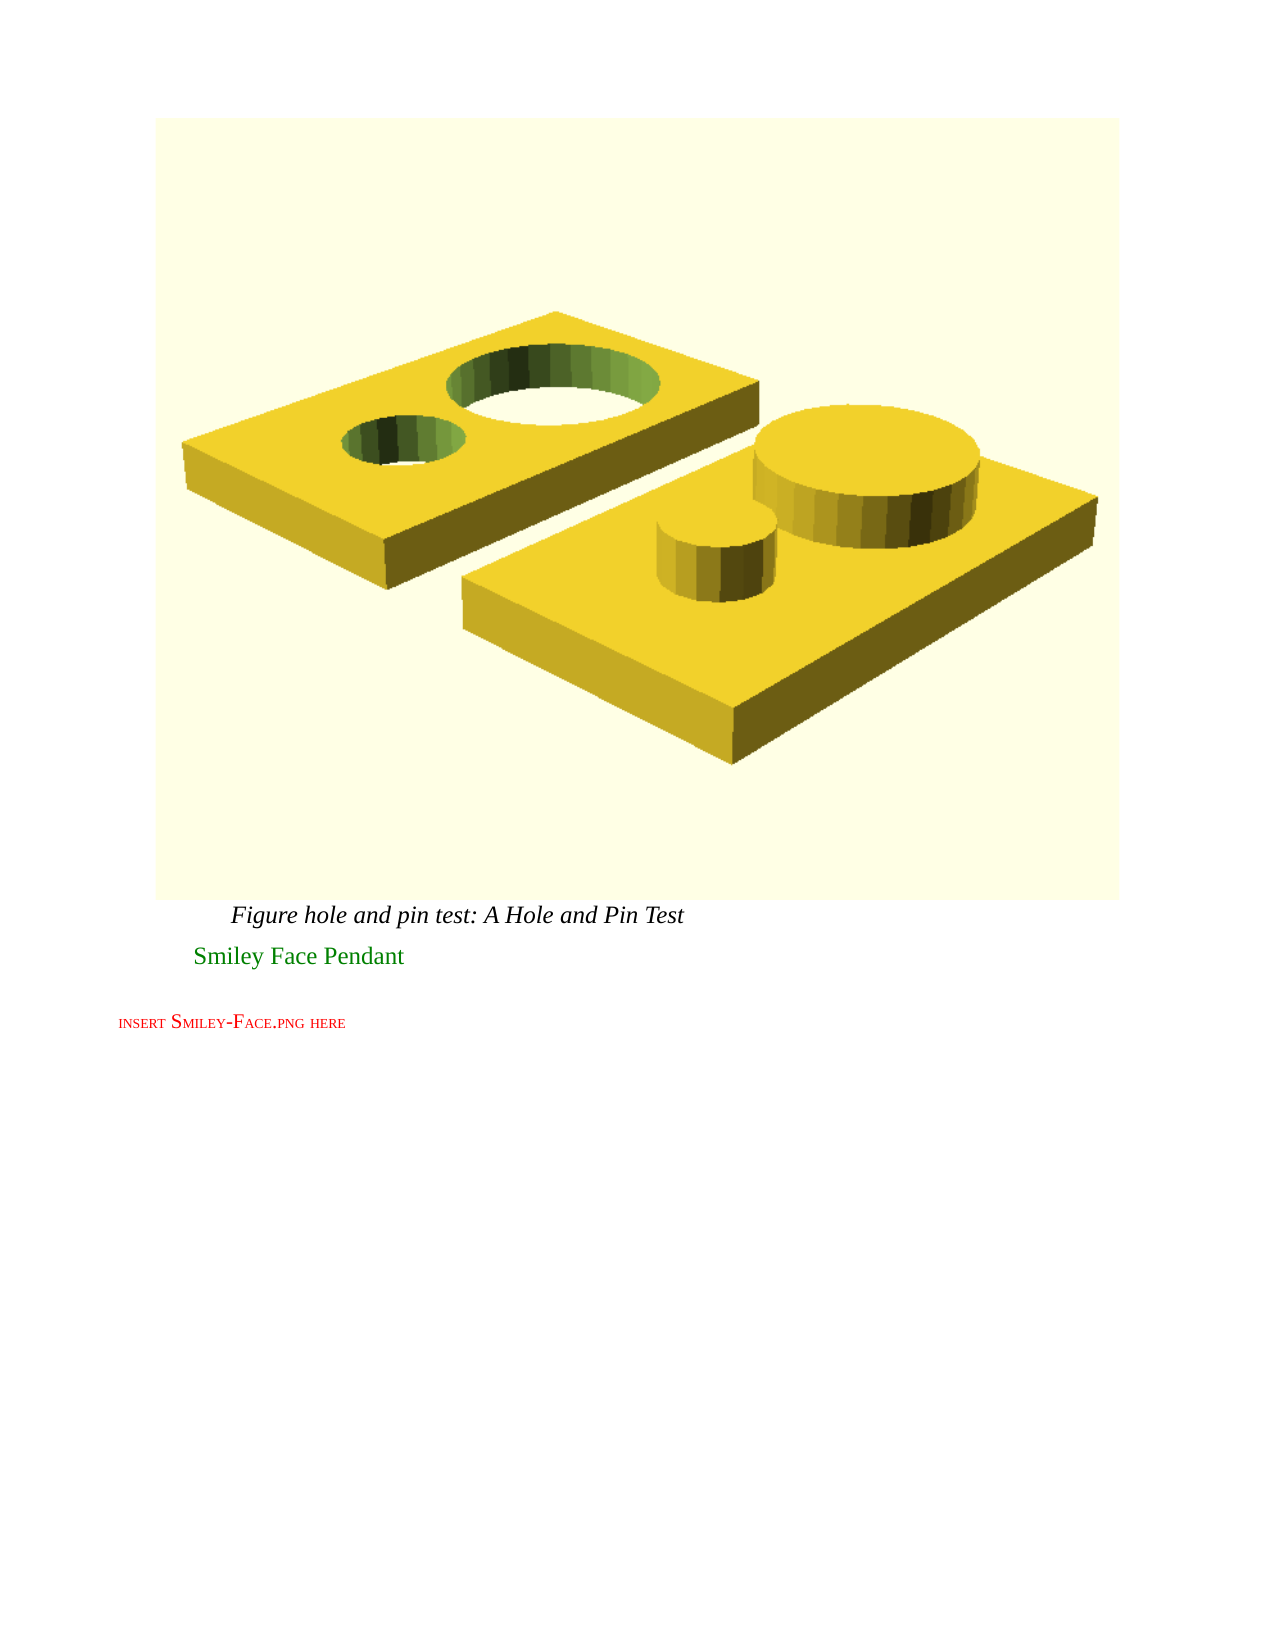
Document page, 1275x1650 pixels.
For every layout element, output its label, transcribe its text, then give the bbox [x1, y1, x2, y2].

list Smiley Face Pendant [193, 941, 1157, 970]
picture [155, 118, 1120, 900]
list Figure hole and pin test: A Hole and Pin Test [193, 885, 1157, 928]
text insert Smiley-Face.png here [118, 1009, 1157, 1033]
